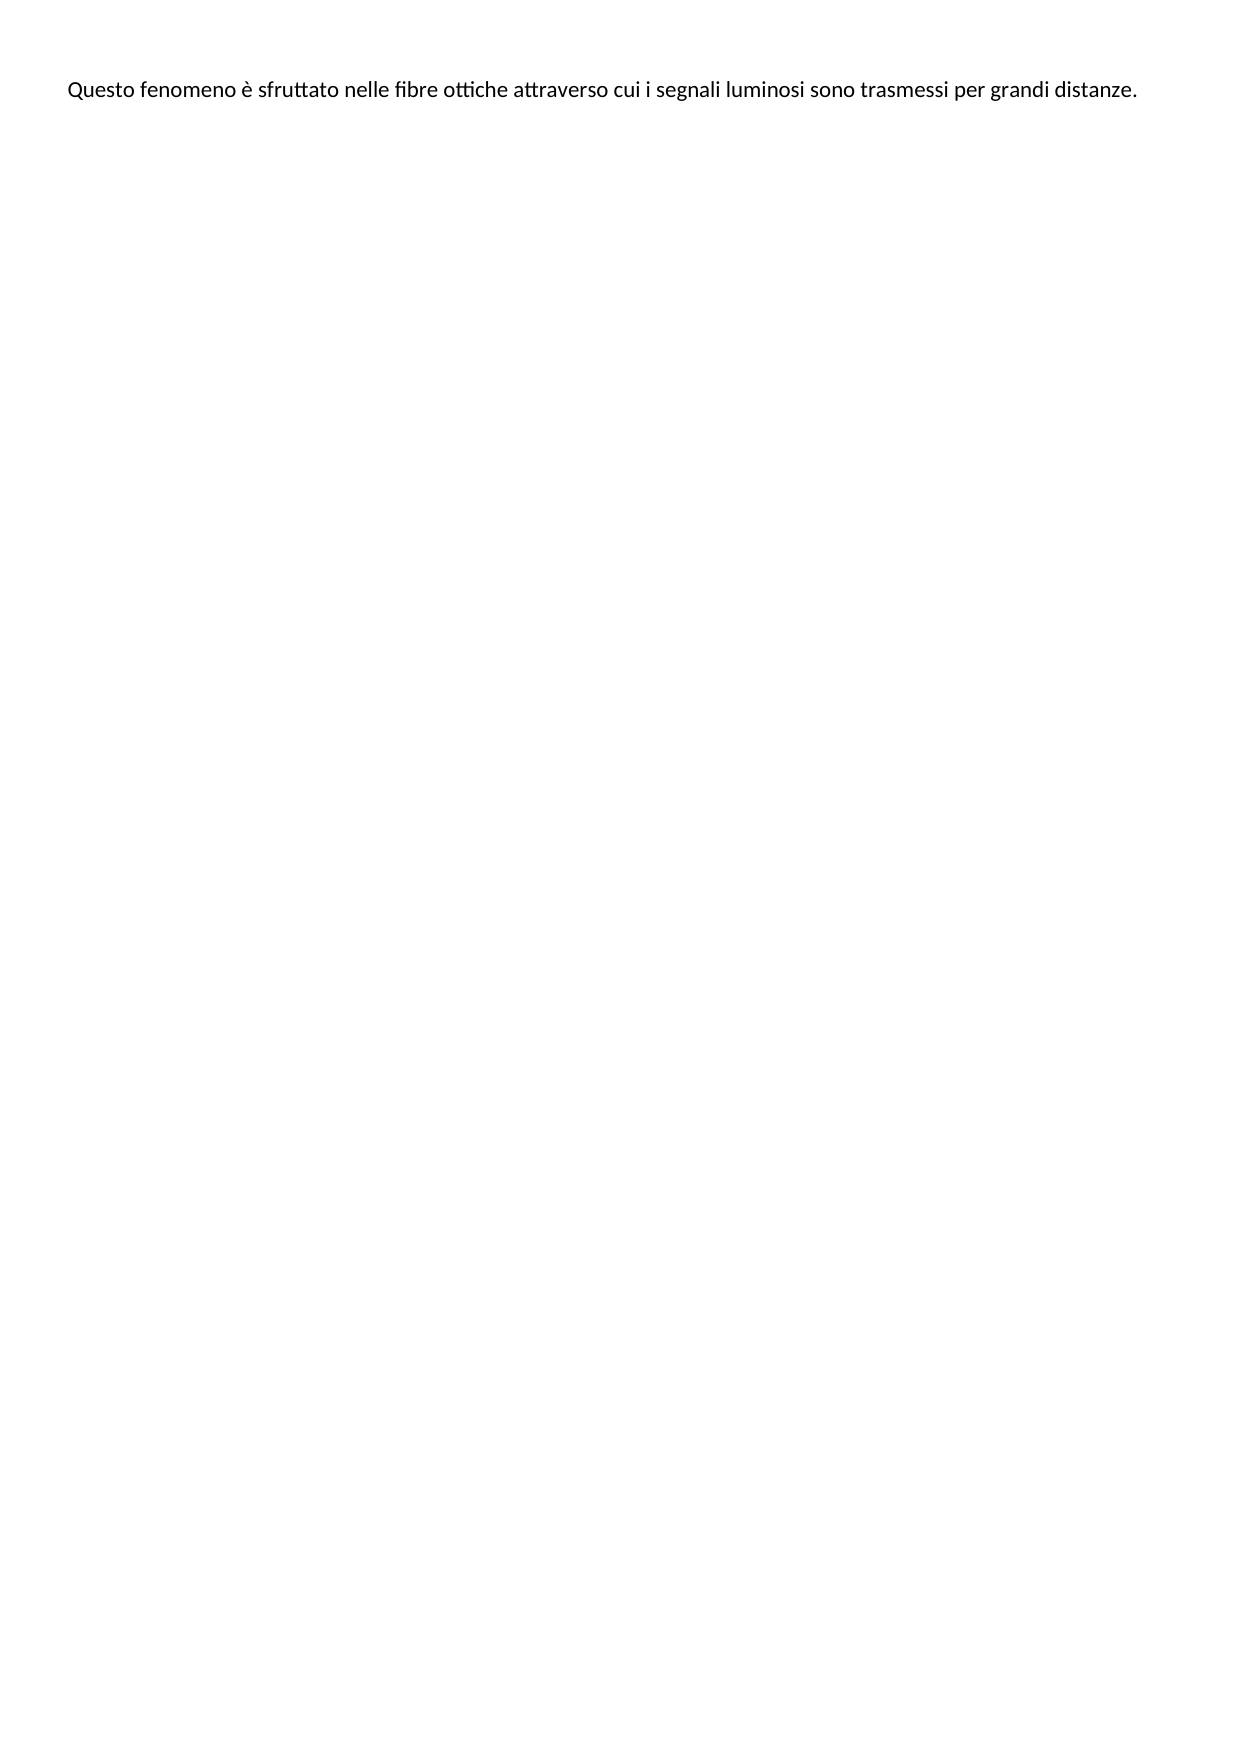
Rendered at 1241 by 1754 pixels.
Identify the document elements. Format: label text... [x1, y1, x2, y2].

text Questo fenomeno è sfruttato nelle fibre ottiche attraverso cui i segnali luminosi sono trasmessi per grandi distanze. [67, 75, 1165, 133]
